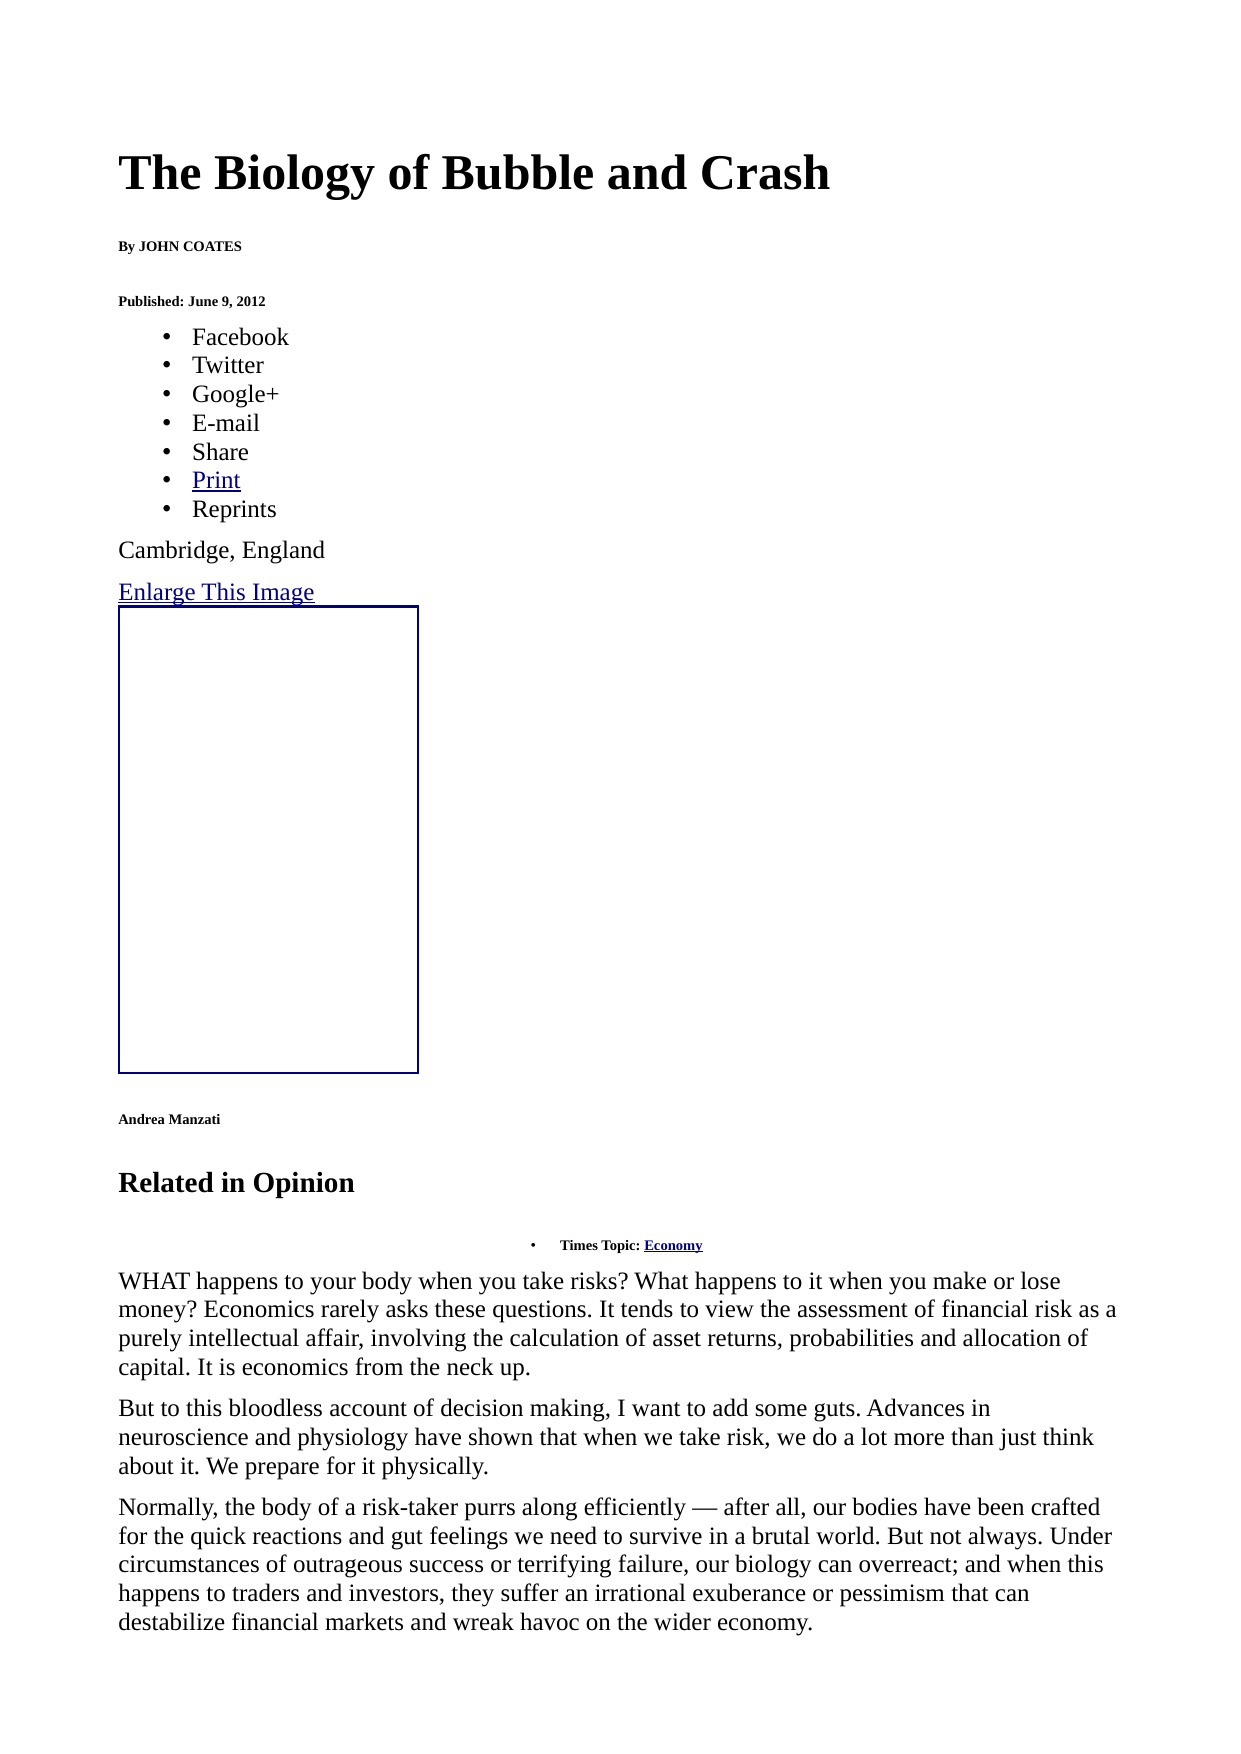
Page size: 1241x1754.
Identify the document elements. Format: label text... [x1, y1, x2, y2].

subtitle Times Topic: Economy [531, 1236, 1122, 1253]
text Cambridge, England [118, 535, 1122, 564]
list Facebook [162, 322, 1122, 350]
list E-mail [162, 408, 1122, 437]
subtitle Related in Opinion [118, 1165, 1122, 1199]
subtitle Andrea Manzati [118, 1111, 1122, 1128]
text But to this bloodless account of decision making, I want to add some guts. Advances in neuroscience and physiology have shown that when we take risk, we do a lot more than just think about it. We prepare for it physically. [118, 1393, 1122, 1479]
subtitle By JOHN COATES [118, 238, 1122, 255]
text Enlarge This Image [118, 577, 1122, 605]
list Google+ [162, 379, 1122, 408]
list Twitter [162, 350, 1122, 379]
list Share [162, 437, 1122, 465]
list Print [162, 465, 1122, 494]
subtitle Published: June 9, 2012 [118, 292, 1122, 309]
text WHAT happens to your body when you take risks? What happens to it when you make or lose money? Economics rarely asks these questions. It tends to view the assessment of financial risk as a purely intellectual affair, involving the calculation of asset returns, probabilities and allocation of capital. It is economics from the neck up. [118, 1266, 1122, 1381]
subtitle The Biology of Bubble and Crash [118, 143, 1122, 201]
list Reprints [162, 494, 1122, 523]
text Normally, the body of a risk-taker purrs along efficiently — after all, our bodies have been crafted for the quick reactions and gut feelings we need to survive in a brutal world. But not always. Under circumstances of outrageous success or terrifying failure, our biology can overreact; and when this happens to traders and investors, they suffer an irrational exuberance or pessimism that can destabilize financial markets and wreak havoc on the wider economy. [118, 1492, 1122, 1636]
